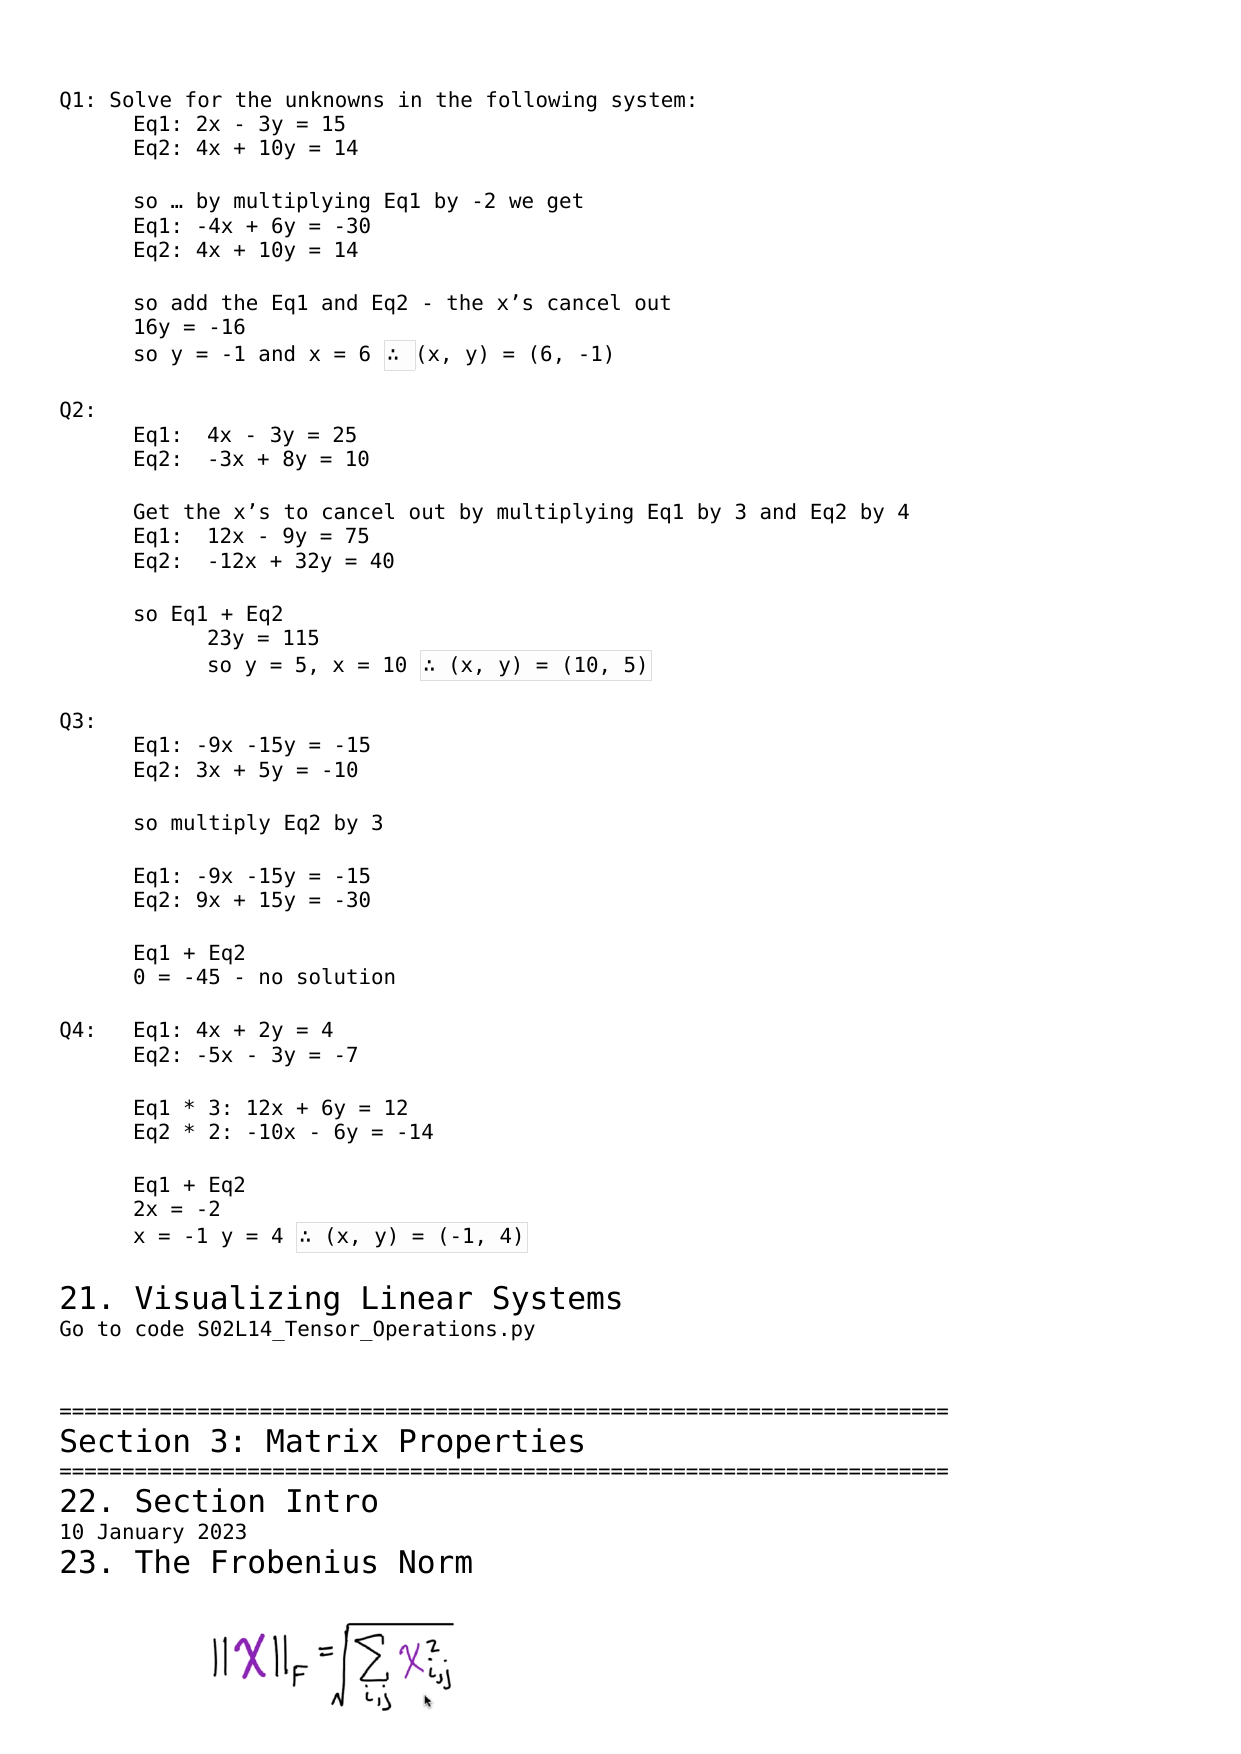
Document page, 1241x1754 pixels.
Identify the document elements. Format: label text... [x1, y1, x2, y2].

text Eq1: -9x -15y = -15 [59, 864, 1181, 888]
text ∴ (x, y) = (-1, 4) [297, 1223, 527, 1252]
text Eq1: -4x + 6y = -30 [59, 214, 1181, 238]
text Go to code S02L14_Tensor_Operations.py [59, 1317, 1181, 1341]
text [652, 650, 1181, 681]
text Eq1: -9x -15y = -15 [59, 733, 1181, 758]
text Get the x’s to cancel out by multiplying Eq1 by 3 and Eq2 by 4 [59, 500, 1181, 524]
text Eq2: 4x + 10y = 14 [59, 136, 1181, 161]
text 16y = -16 [59, 315, 1181, 339]
text Eq2 * 2: -10x - 6y = -14 [59, 1120, 1181, 1144]
text 2x = -2 [59, 1197, 1181, 1222]
text Q2: [59, 398, 1181, 423]
text so multiply Eq2 by 3 [59, 811, 1181, 835]
text Eq2: -12x + 32y = 40 [59, 549, 1181, 573]
text 10 January 2023 [59, 1520, 1181, 1544]
text Eq2: -3x + 8y = 10 [59, 447, 1181, 471]
text Eq1 * 3: 12x + 6y = 12 [59, 1096, 1181, 1120]
text [528, 1222, 1181, 1252]
text Q3: [59, 709, 1181, 733]
text 23. The Frobenius Norm [59, 1544, 1181, 1581]
text Eq2: 3x + 5y = -10 [59, 758, 1181, 782]
text Eq1 + Eq2 [59, 941, 1181, 965]
text so y = -1 and x = 6 ∴ [59, 339, 415, 370]
text ======================================================================= [59, 1399, 1181, 1423]
text 23y = 115 [59, 626, 1181, 650]
text Q4: Eq1: 4x + 2y = 4 [59, 1018, 1181, 1043]
text Eq2: 4x + 10y = 14 [59, 238, 1181, 262]
text Eq2: 9x + 15y = -30 [59, 888, 1181, 912]
text so y = 5, x = 10 [59, 650, 420, 681]
text Eq2: -5x - 3y = -7 [59, 1043, 1181, 1067]
text Eq1: 4x - 3y = 25 [59, 423, 1181, 447]
text Eq1: 12x - 9y = 75 [59, 524, 1181, 549]
text Q1: Solve for the unknowns in the following system: [59, 88, 1181, 112]
text so add the Eq1 and Eq2 - the x’s cancel out [59, 291, 1181, 315]
text x = -1 y = 4 [59, 1222, 296, 1252]
text so Eq1 + Eq2 [59, 602, 1181, 626]
text 22. Section Intro [59, 1484, 1181, 1520]
text 0 = -45 - no solution [59, 965, 1181, 990]
text so … by multiplying Eq1 by -2 we get [59, 189, 1181, 214]
text Section 3: Matrix Properties [59, 1423, 1181, 1459]
text ======================================================================= [59, 1459, 1181, 1484]
text (x, y) = (6, -1) [416, 339, 1181, 370]
text 21. Visualizing Linear Systems [59, 1281, 1181, 1317]
text Eq1 + Eq2 [59, 1173, 1181, 1197]
text Eq1: 2x - 3y = 15 [59, 112, 1181, 136]
picture [198, 1610, 467, 1721]
text ∴ (x, y) = (10, 5) [421, 651, 651, 680]
